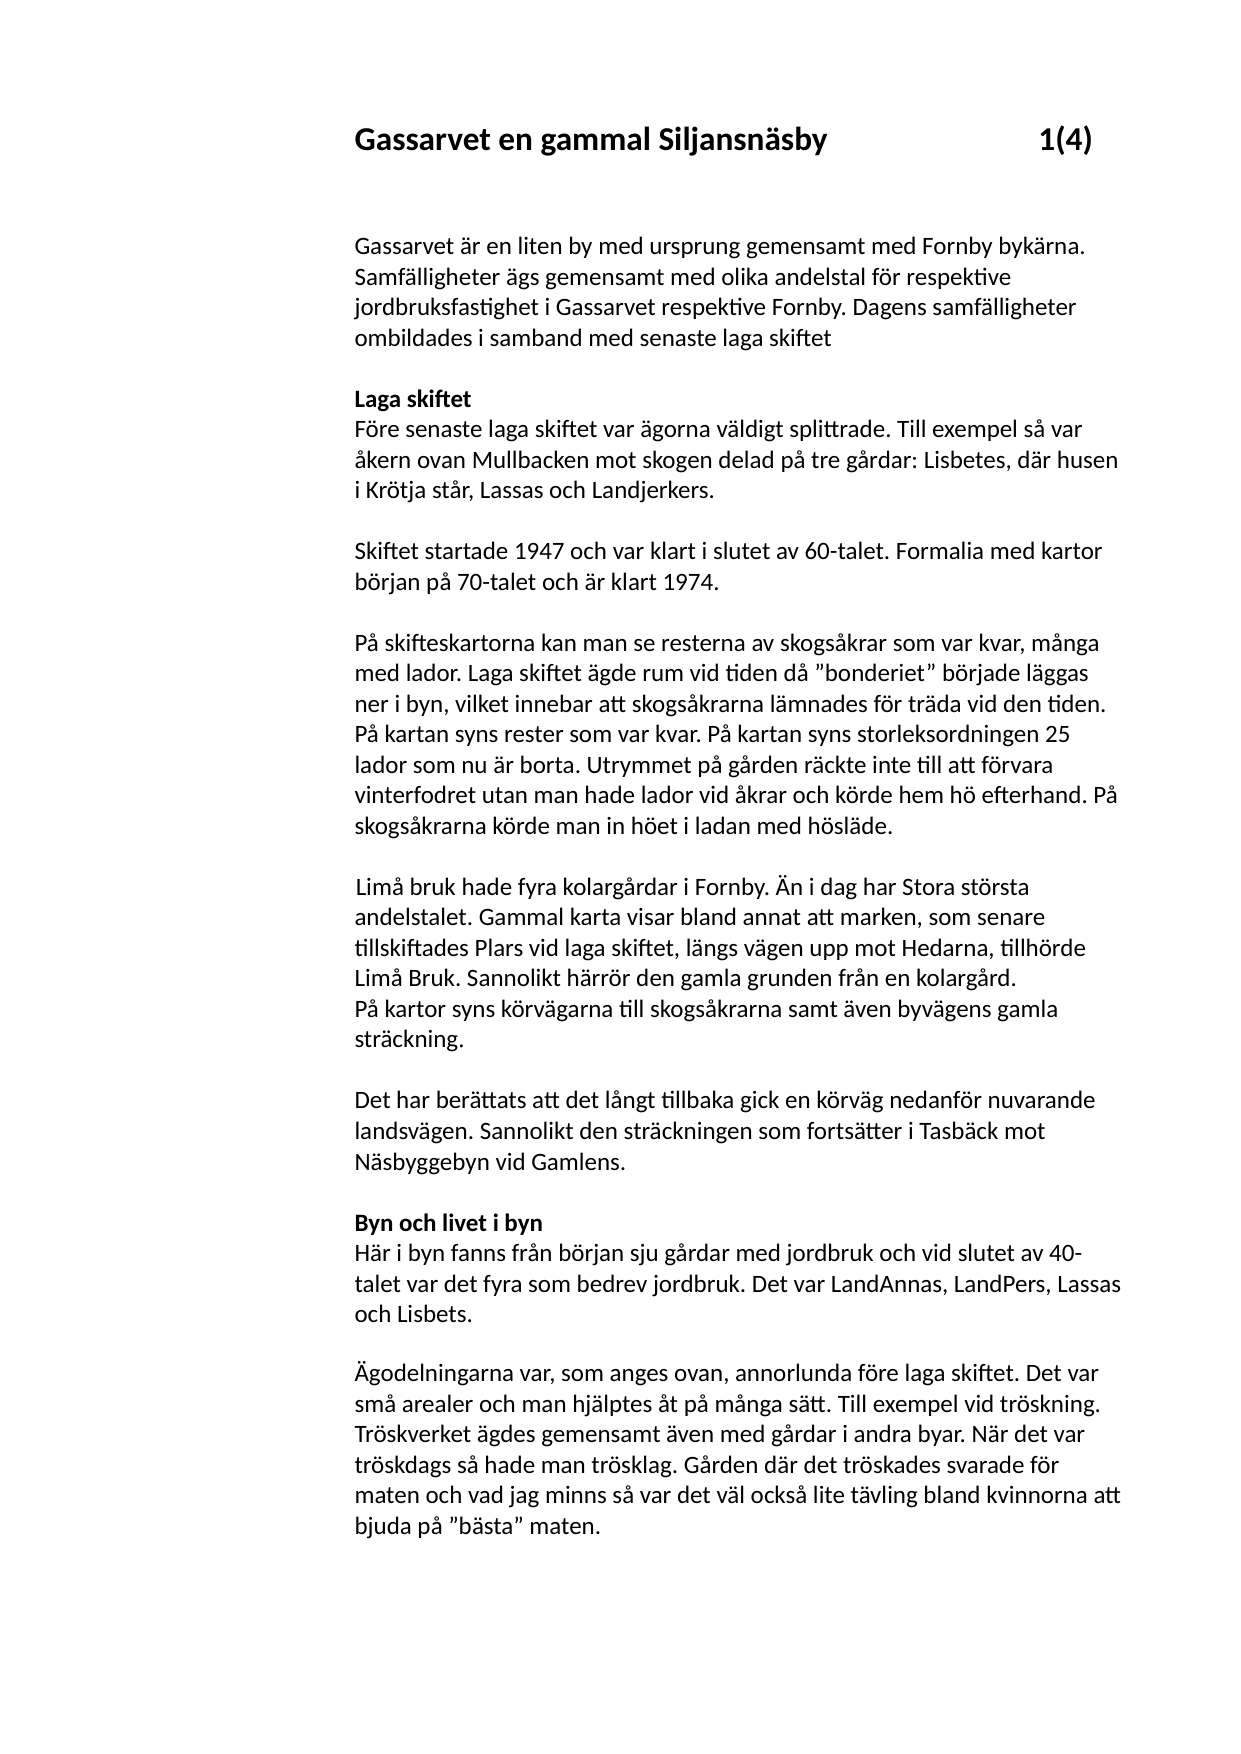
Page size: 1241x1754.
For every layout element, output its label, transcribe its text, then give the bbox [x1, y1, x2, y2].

text Byn och livet i byn [354, 1207, 1122, 1237]
text Gassarvet en gammal Siljansnäsby 1(4) [354, 118, 1122, 159]
text Laga skiftet [354, 383, 1122, 413]
text Gassarvet är en liten by med ursprung gemensamt med Fornby bykärna. Samfälligheter ägs gemensamt med olika andelstal för respektive jordbruksfastighet i Gassarvet respektive Fornby. Dagens samfälligheter ombildades i samband med senaste laga skiftet [354, 230, 1122, 352]
text Skiftet startade 1947 och var klart i slutet av 60-talet. Formalia med kartor början på 70-talet och är klart 1974. [354, 535, 1122, 596]
text Här i byn fanns från början sju gårdar med jordbruk och vid slutet av 40-talet var det fyra som bedrev jordbruk. Det var LandAnnas, LandPers, Lassas och Lisbets. [354, 1237, 1122, 1329]
text Limå bruk hade fyra kolargårdar i Fornby. Än i dag har Stora största [118, 871, 1122, 902]
text andelstalet. Gammal karta visar bland annat att marken, som senare tillskiftades Plars vid laga skiftet, längs vägen upp mot Hedarna, tillhörde Limå Bruk. Sannolikt härrör den gamla grunden från en kolargård. På kartor syns körvägarna till skogsåkrarna samt även byvägens gamla sträckning. [354, 902, 1122, 1054]
text På skifteskartorna kan man se resterna av skogsåkrar som var kvar, många med lador. Laga skiftet ägde rum vid tiden då ”bonderiet” började läggas ner i byn, vilket innebar att skogsåkrarna lämnades för träda vid den tiden. På kartan syns rester som var kvar. På kartan syns storleksordningen 25 lador som nu är borta. Utrymmet på gården räckte inte till att förvara vinterfodret utan man hade lador vid åkrar och körde hem hö efterhand. På skogsåkrarna körde man in höet i ladan med hösläde. [354, 627, 1122, 841]
text Före senaste laga skiftet var ägorna väldigt splittrade. Till exempel så var åkern ovan Mullbacken mot skogen delad på tre gårdar: Lisbetes, där husen i Krötja står, Lassas och Landjerkers. [354, 413, 1122, 505]
text Det har berättats att det långt tillbaka gick en körväg nedanför nuvarande landsvägen. Sannolikt den sträckningen som fortsätter i Tasbäck mot Näsbyggebyn vid Gamlens. [354, 1085, 1122, 1176]
text Ägodelningarna var, som anges ovan, annorlunda före laga skiftet. Det var små arealer och man hjälptes åt på många sätt. Till exempel vid tröskning. Tröskverket ägdes gemensamt även med gårdar i andra byar. När det var tröskdags så hade man trösklag. Gården där det tröskades svarade för maten och vad jag minns så var det väl också lite tävling bland kvinnorna att bjuda på ”bästa” maten. [354, 1358, 1122, 1541]
